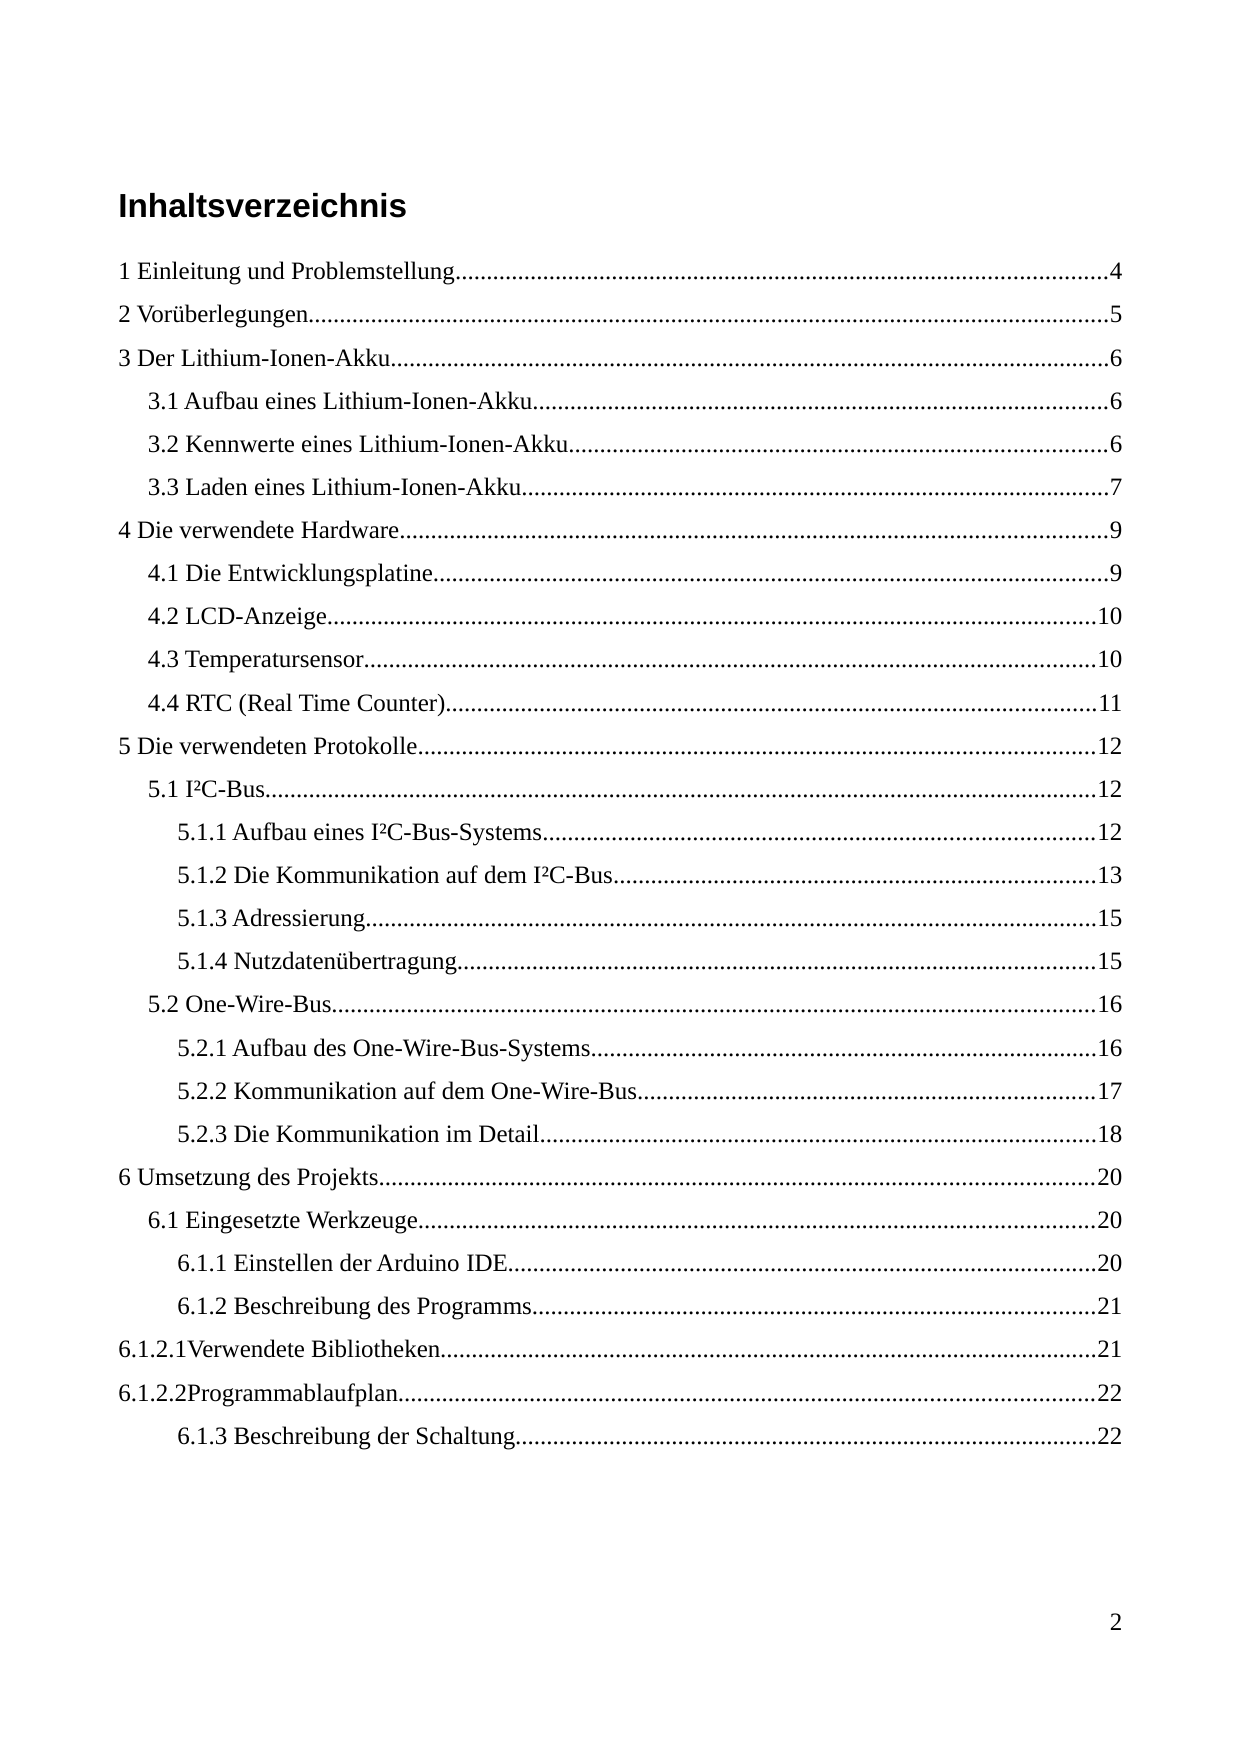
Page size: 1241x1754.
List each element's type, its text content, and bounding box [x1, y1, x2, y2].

text 3.1 Aufbau eines Lithium-Ionen-Akku 6 [148, 386, 1122, 414]
text 5.1.4 Nutzdatenübertragung 15 [177, 946, 1122, 975]
text 6.1.2.2Programmablaufplan 22 [118, 1378, 1122, 1406]
text 2 Vorüberlegungen 5 [118, 299, 1122, 328]
text 5.1.2 Die Kommunikation auf dem I²C-Bus 13 [177, 860, 1122, 889]
text 5.2.1 Aufbau des One-Wire-Bus-Systems 16 [177, 1033, 1122, 1061]
text 4 Die verwendete Hardware 9 [118, 515, 1122, 544]
text 5.1 I²C-Bus 12 [148, 774, 1122, 803]
text 3.3 Laden eines Lithium-Ionen-Akku 7 [148, 472, 1122, 501]
text 1 Einleitung und Problemstellung 4 [118, 256, 1122, 285]
text 4.3 Temperatursensor 10 [148, 644, 1122, 673]
text 6.1.1 Einstellen der Arduino IDE 20 [177, 1248, 1122, 1277]
text 3 Der Lithium-Ionen-Akku 6 [118, 343, 1122, 371]
text 6.1.3 Beschreibung der Schaltung 22 [177, 1421, 1122, 1449]
text 4.2 LCD-Anzeige 10 [148, 601, 1122, 630]
text 6.1.2.1Verwendete Bibliotheken 21 [118, 1334, 1122, 1363]
text 4.4 RTC (Real Time Counter) 11 [148, 688, 1122, 716]
text 3.2 Kennwerte eines Lithium-Ionen-Akku 6 [148, 429, 1122, 458]
text 5.2 One-Wire-Bus 16 [148, 989, 1122, 1018]
text 5.1.1 Aufbau eines I²C-Bus-Systems 12 [177, 817, 1122, 846]
subtitle Inhaltsverzeichnis [118, 186, 1122, 225]
text 6 Umsetzung des Projekts 20 [118, 1162, 1122, 1191]
text 6.1.2 Beschreibung des Programms 21 [177, 1291, 1122, 1320]
text 5.1.3 Adressierung 15 [177, 903, 1122, 932]
text 5 Die verwendeten Protokolle 12 [118, 731, 1122, 759]
text 4.1 Die Entwicklungsplatine 9 [148, 558, 1122, 587]
text 5.2.3 Die Kommunikation im Detail 18 [177, 1119, 1122, 1148]
text 6.1 Eingesetzte Werkzeuge 20 [148, 1205, 1122, 1234]
text 5.2.2 Kommunikation auf dem One-Wire-Bus 17 [177, 1076, 1122, 1104]
